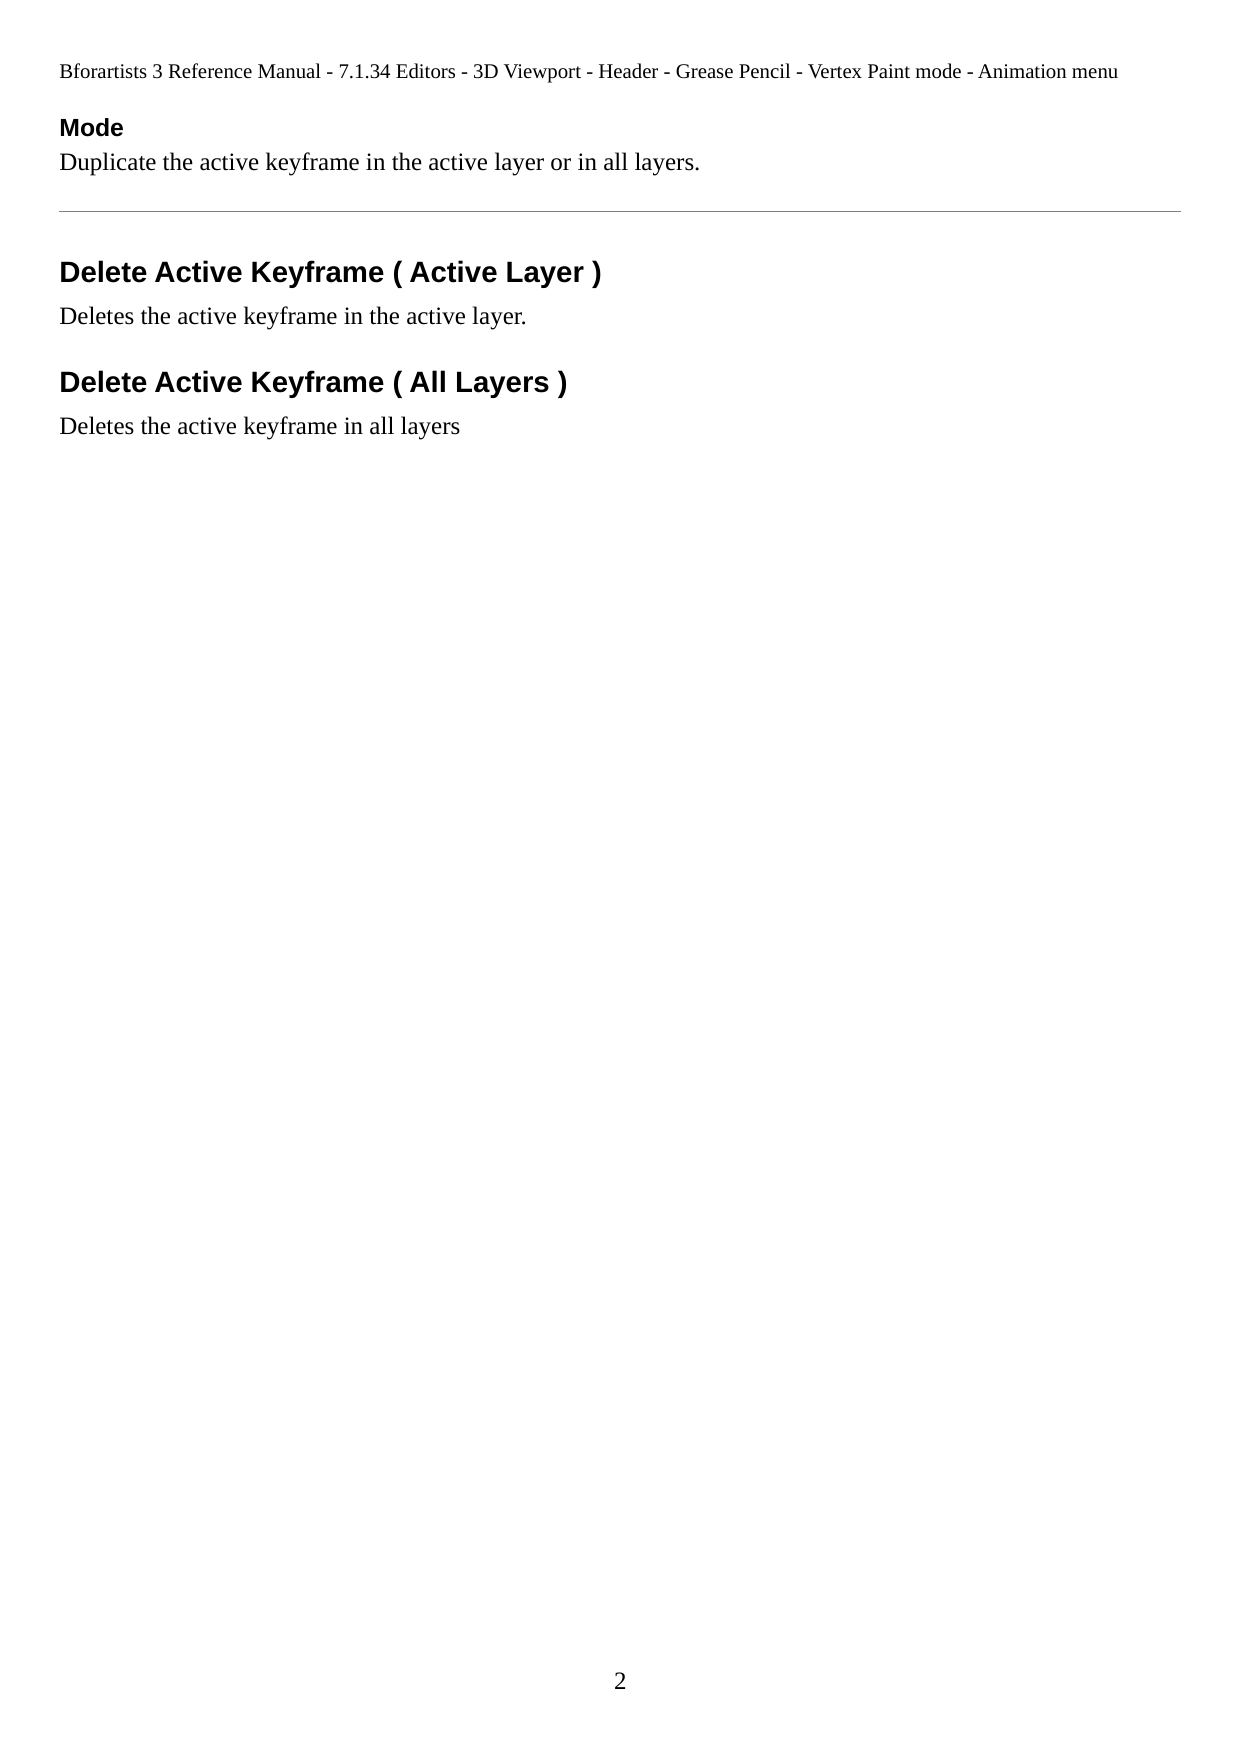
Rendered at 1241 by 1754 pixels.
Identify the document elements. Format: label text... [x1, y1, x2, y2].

text Duplicate the active keyframe in the active layer or in all layers. [59, 147, 1181, 176]
text Deletes the active keyframe in the active layer. [59, 301, 1181, 330]
subtitle Delete Active Keyframe ( Active Layer ) [59, 255, 1181, 289]
subtitle Mode [59, 113, 1181, 141]
subtitle Delete Active Keyframe ( All Layers ) [59, 365, 1181, 399]
text Deletes the active keyframe in all layers [59, 411, 1181, 440]
